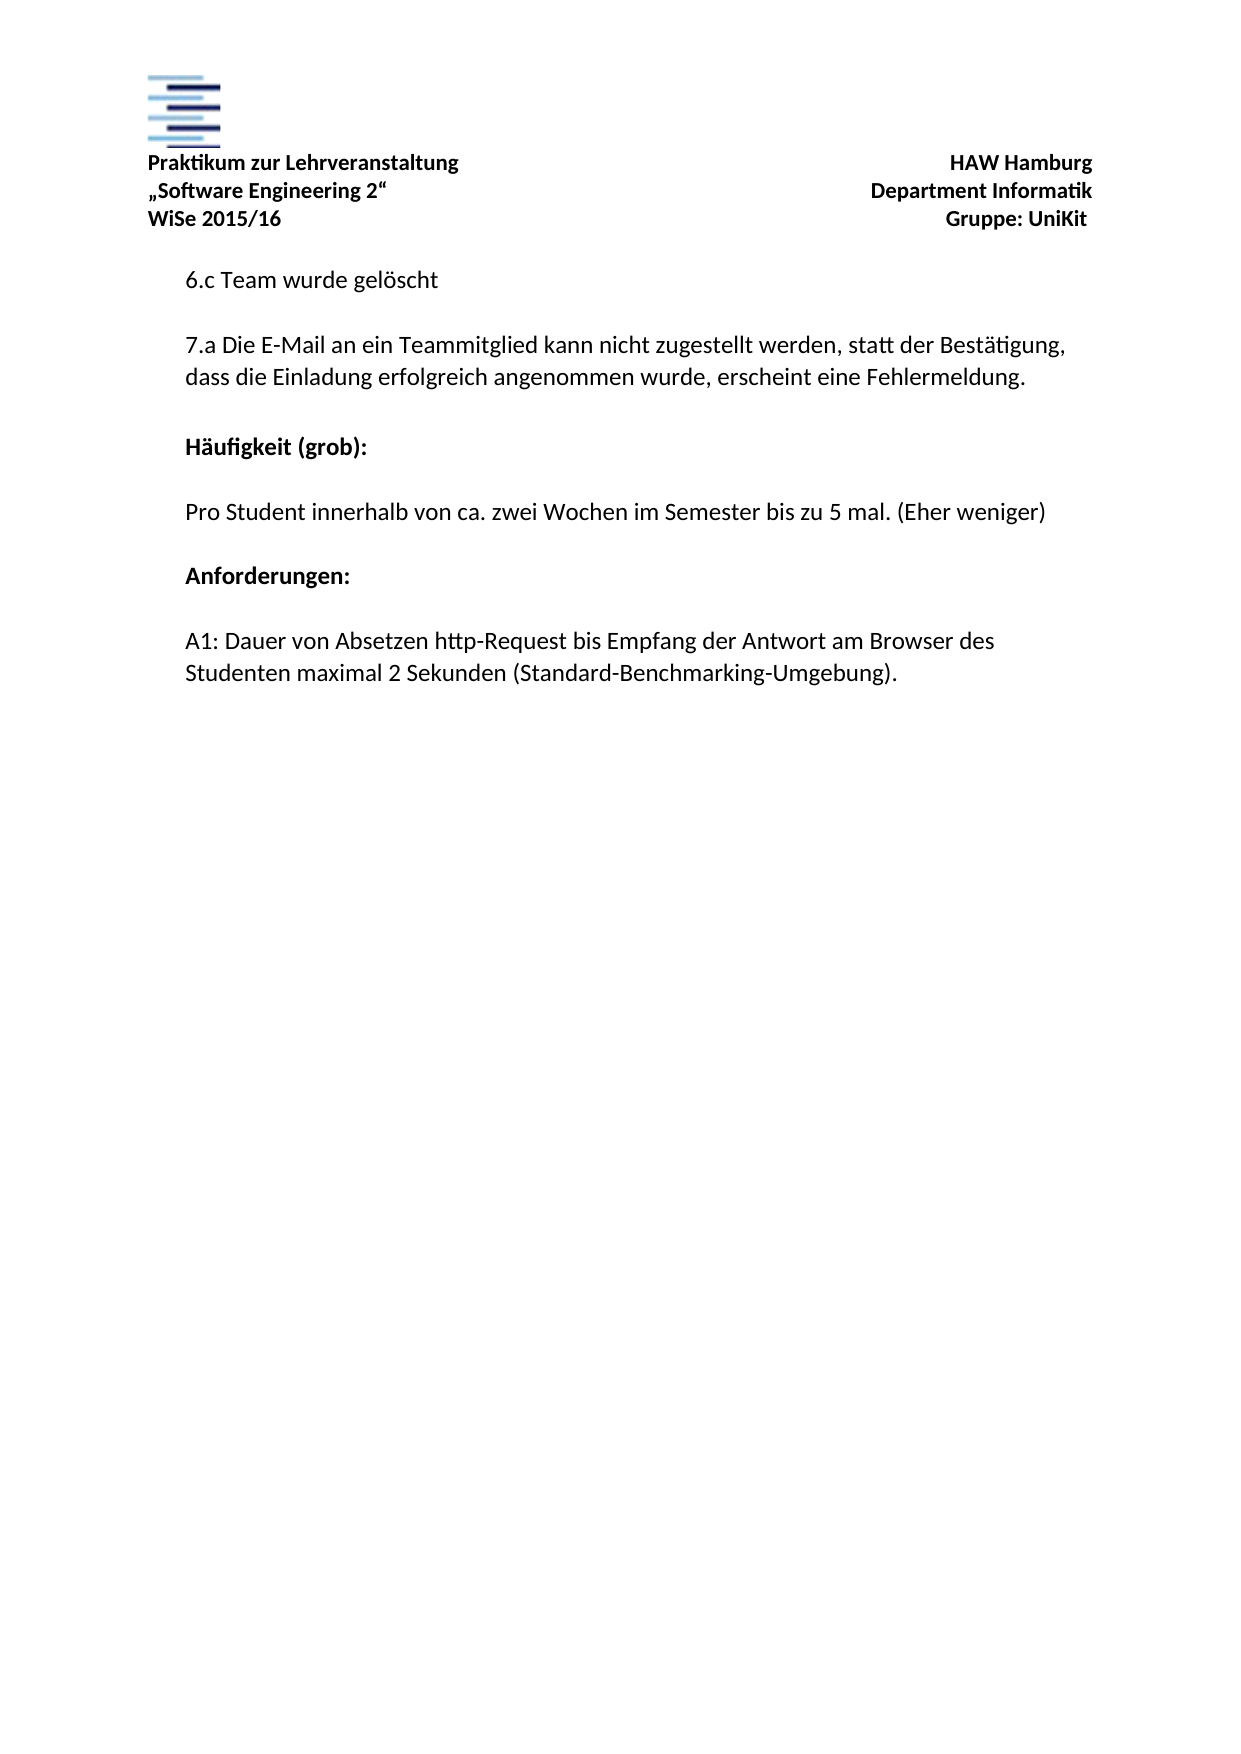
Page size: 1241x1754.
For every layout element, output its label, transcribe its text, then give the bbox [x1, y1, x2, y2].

text Pro Student innerhalb von ca. zwei Wochen im Semester bis zu 5 mal. (Eher weniger) [185, 496, 1093, 526]
text A1: Dauer von Absetzen http-Request bis Empfang der Antwort am Browser des Studenten maximal 2 Sekunden (Standard-Benchmarking-Umgebung). [185, 625, 1093, 688]
list 6.c Team wurde gelöscht [185, 264, 1093, 295]
text Anforderungen: [185, 560, 1093, 591]
text Häufigkeit (grob): [185, 431, 1093, 462]
text 7.a Die E-Mail an ein Teammitglied kann nicht zugestellt werden, statt der Bestätigung, dass die Einladung erfolgreich angenommen wurde, erscheint eine Fehlermeldung. [185, 329, 1093, 392]
